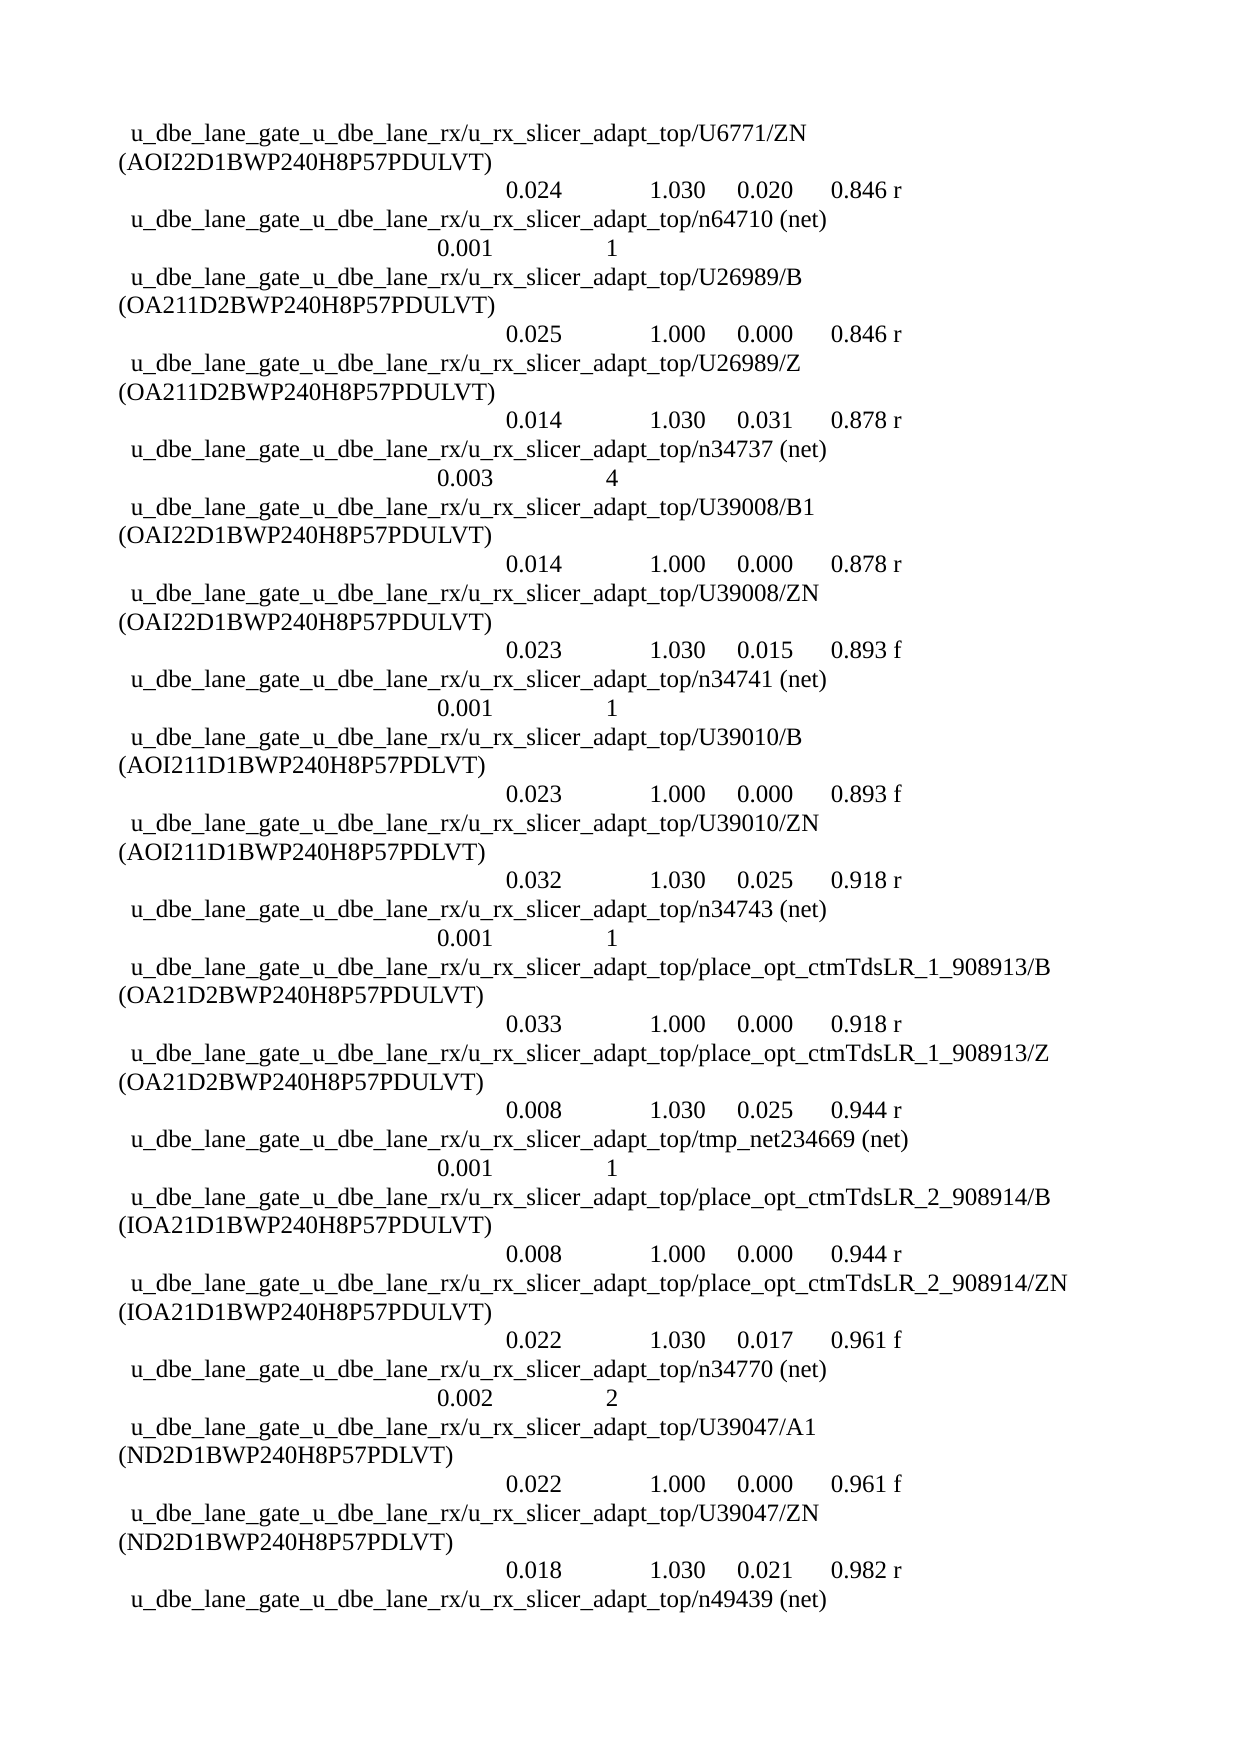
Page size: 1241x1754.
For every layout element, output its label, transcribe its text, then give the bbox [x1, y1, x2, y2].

text 0.025 1.000 0.000 0.846 r [118, 319, 1122, 348]
text u_dbe_lane_gate_u_dbe_lane_rx/u_rx_slicer_adapt_top/U39008/B1 (OAI22D1BWP240H8P57PDULVT) [118, 492, 1122, 549]
text 0.033 1.000 0.000 0.918 r [118, 1009, 1122, 1038]
text u_dbe_lane_gate_u_dbe_lane_rx/u_rx_slicer_adapt_top/n34743 (net) [118, 894, 1122, 923]
text u_dbe_lane_gate_u_dbe_lane_rx/u_rx_slicer_adapt_top/U39008/ZN (OAI22D1BWP240H8P57PDULVT) [118, 578, 1122, 636]
text u_dbe_lane_gate_u_dbe_lane_rx/u_rx_slicer_adapt_top/n64710 (net) [118, 204, 1122, 233]
text u_dbe_lane_gate_u_dbe_lane_rx/u_rx_slicer_adapt_top/n34741 (net) [118, 664, 1122, 693]
text u_dbe_lane_gate_u_dbe_lane_rx/u_rx_slicer_adapt_top/tmp_net234669 (net) [118, 1124, 1122, 1153]
text 0.001 1 [118, 233, 1122, 262]
text u_dbe_lane_gate_u_dbe_lane_rx/u_rx_slicer_adapt_top/place_opt_ctmTdsLR_2_908914/ZN (IOA21D1BWP240H8P57PDULVT) [118, 1268, 1122, 1326]
text u_dbe_lane_gate_u_dbe_lane_rx/u_rx_slicer_adapt_top/U39010/B (AOI211D1BWP240H8P57PDLVT) [118, 722, 1122, 779]
text 0.024 1.030 0.020 0.846 r [118, 176, 1122, 204]
text u_dbe_lane_gate_u_dbe_lane_rx/u_rx_slicer_adapt_top/U39047/A1 (ND2D1BWP240H8P57PDLVT) [118, 1412, 1122, 1469]
text 0.008 1.000 0.000 0.944 r [118, 1239, 1122, 1268]
text u_dbe_lane_gate_u_dbe_lane_rx/u_rx_slicer_adapt_top/place_opt_ctmTdsLR_2_908914/B (IOA21D1BWP240H8P57PDULVT) [118, 1182, 1122, 1239]
text 0.023 1.030 0.015 0.893 f [118, 636, 1122, 664]
text 0.014 1.030 0.031 0.878 r [118, 406, 1122, 434]
text u_dbe_lane_gate_u_dbe_lane_rx/u_rx_slicer_adapt_top/U39047/ZN (ND2D1BWP240H8P57PDLVT) [118, 1498, 1122, 1556]
text u_dbe_lane_gate_u_dbe_lane_rx/u_rx_slicer_adapt_top/n34770 (net) [118, 1354, 1122, 1383]
text u_dbe_lane_gate_u_dbe_lane_rx/u_rx_slicer_adapt_top/n34737 (net) [118, 434, 1122, 463]
text 0.022 1.000 0.000 0.961 f [118, 1469, 1122, 1498]
text 0.008 1.030 0.025 0.944 r [118, 1096, 1122, 1124]
text u_dbe_lane_gate_u_dbe_lane_rx/u_rx_slicer_adapt_top/n49439 (net) [118, 1584, 1122, 1613]
text 0.022 1.030 0.017 0.961 f [118, 1326, 1122, 1354]
text 0.003 4 [118, 463, 1122, 492]
text 0.002 2 [118, 1383, 1122, 1412]
text u_dbe_lane_gate_u_dbe_lane_rx/u_rx_slicer_adapt_top/place_opt_ctmTdsLR_1_908913/B (OA21D2BWP240H8P57PDULVT) [118, 952, 1122, 1009]
text u_dbe_lane_gate_u_dbe_lane_rx/u_rx_slicer_adapt_top/U39010/ZN (AOI211D1BWP240H8P57PDLVT) [118, 808, 1122, 866]
text 0.018 1.030 0.021 0.982 r [118, 1556, 1122, 1584]
text u_dbe_lane_gate_u_dbe_lane_rx/u_rx_slicer_adapt_top/U6771/ZN (AOI22D1BWP240H8P57PDULVT) [118, 118, 1122, 176]
text 0.032 1.030 0.025 0.918 r [118, 866, 1122, 894]
text 0.001 1 [118, 1153, 1122, 1182]
text 0.023 1.000 0.000 0.893 f [118, 779, 1122, 808]
text u_dbe_lane_gate_u_dbe_lane_rx/u_rx_slicer_adapt_top/U26989/Z (OA211D2BWP240H8P57PDULVT) [118, 348, 1122, 406]
text 0.014 1.000 0.000 0.878 r [118, 549, 1122, 578]
text u_dbe_lane_gate_u_dbe_lane_rx/u_rx_slicer_adapt_top/U26989/B (OA211D2BWP240H8P57PDULVT) [118, 262, 1122, 319]
text 0.001 1 [118, 923, 1122, 952]
text u_dbe_lane_gate_u_dbe_lane_rx/u_rx_slicer_adapt_top/place_opt_ctmTdsLR_1_908913/Z (OA21D2BWP240H8P57PDULVT) [118, 1038, 1122, 1096]
text 0.001 1 [118, 693, 1122, 722]
